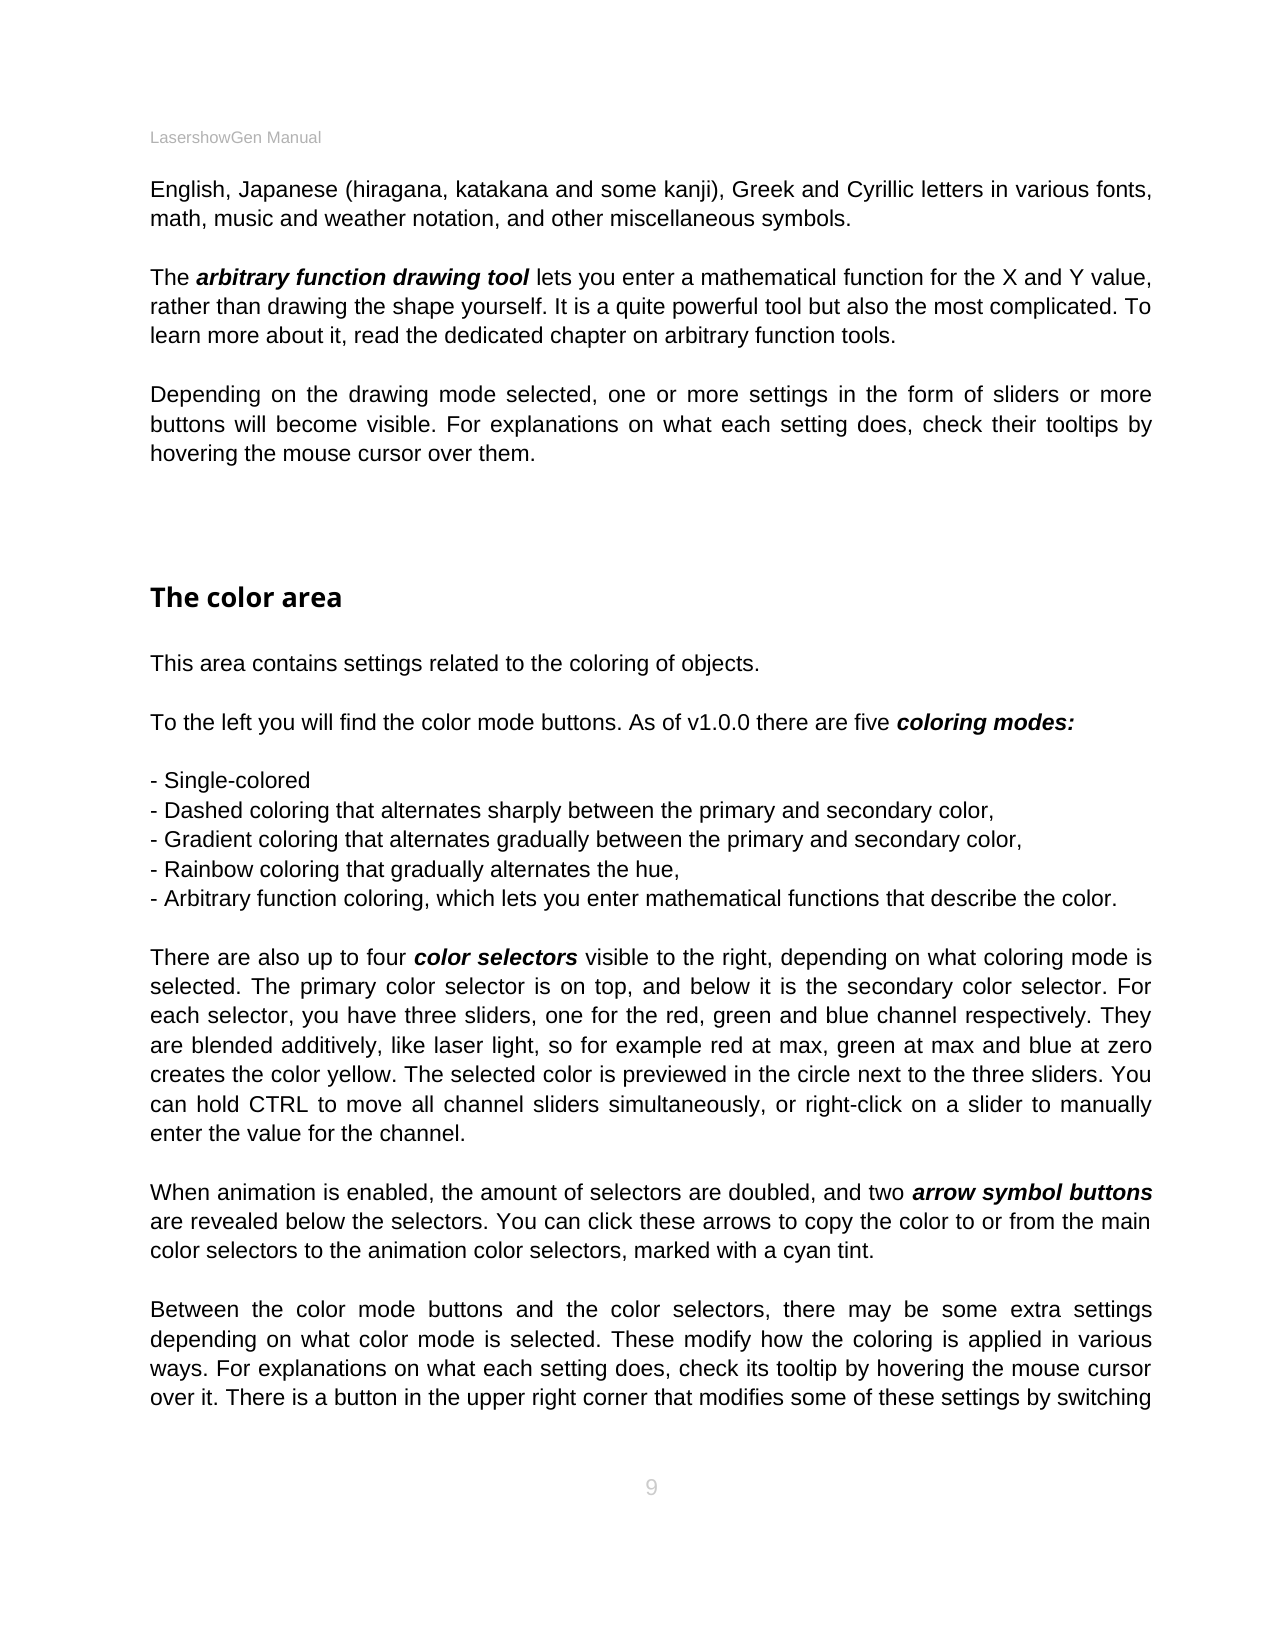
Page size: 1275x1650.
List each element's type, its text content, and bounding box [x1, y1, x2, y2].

text - Dashed coloring that alternates sharply between the primary and secondary color, [150, 798, 1153, 823]
text Depending on the drawing mode selected, one or more settings in the form of sliders or more buttons will become visible. For explanations on what each setting does, check their tooltips by hovering the mouse cursor over them. [150, 382, 1153, 466]
text The arbitrary function drawing tool lets you enter a mathematical function for the X and Y value, rather than drawing the shape yourself. It is a quite powerful tool but also the most complicated. To learn more about it, read the dedicated chapter on arbitrary function tools. [150, 264, 1153, 349]
text There are also up to four color selectors visible to the right, depending on what coloring mode is selected. The primary color selector is on top, and below it is the secondary color selector. For each selector, you have three sliders, one for the red, green and blue channel respectively. They are blended additively, like laser light, so for example red at max, green at max and blue at zero creates the color yellow. The selected color is previewed in the circle next to the three sliders. You can hold CTRL to move all channel sliders simultaneously, or right-click on a slider to manually enter the value for the channel. [150, 944, 1153, 1146]
text - Arbitrary function coloring, which lets you enter mathematical functions that describe the color. [150, 886, 1153, 911]
text - Single-colored [150, 768, 1153, 794]
text English, Japanese (hiragana, katakana and some kanji), Greek and Cyrillic letters in various fonts, math, music and weather notation, and other miscellaneous symbols. [150, 176, 1153, 231]
text - Gradient coloring that alternates gradually between the primary and secondary color, [150, 827, 1153, 853]
text Between the color mode buttons and the color selectors, there may be some extra settings depending on what color mode is selected. These modify how the coloring is applied in various ways. For explanations on what each setting does, check its tooltip by hovering the mouse cursor over it. There is a button in the upper right corner that modifies some of these settings by switching [150, 1297, 1153, 1411]
text - Rainbow coloring that gradually alternates the hue, [150, 856, 1153, 882]
text When animation is enabled, the amount of selectors are doubled, and two arrow symbol buttons are revealed below the selectors. You can click these arrows to copy the color to or from the main color selectors to the animation color selectors, marked with a cyan tint. [150, 1179, 1153, 1264]
text This area contains settings related to the coloring of objects. [150, 651, 1153, 676]
text To the left you will find the color mode buttons. As of v1.0.0 there are five coloring modes: [150, 709, 1153, 735]
subtitle The color area [150, 579, 1153, 616]
